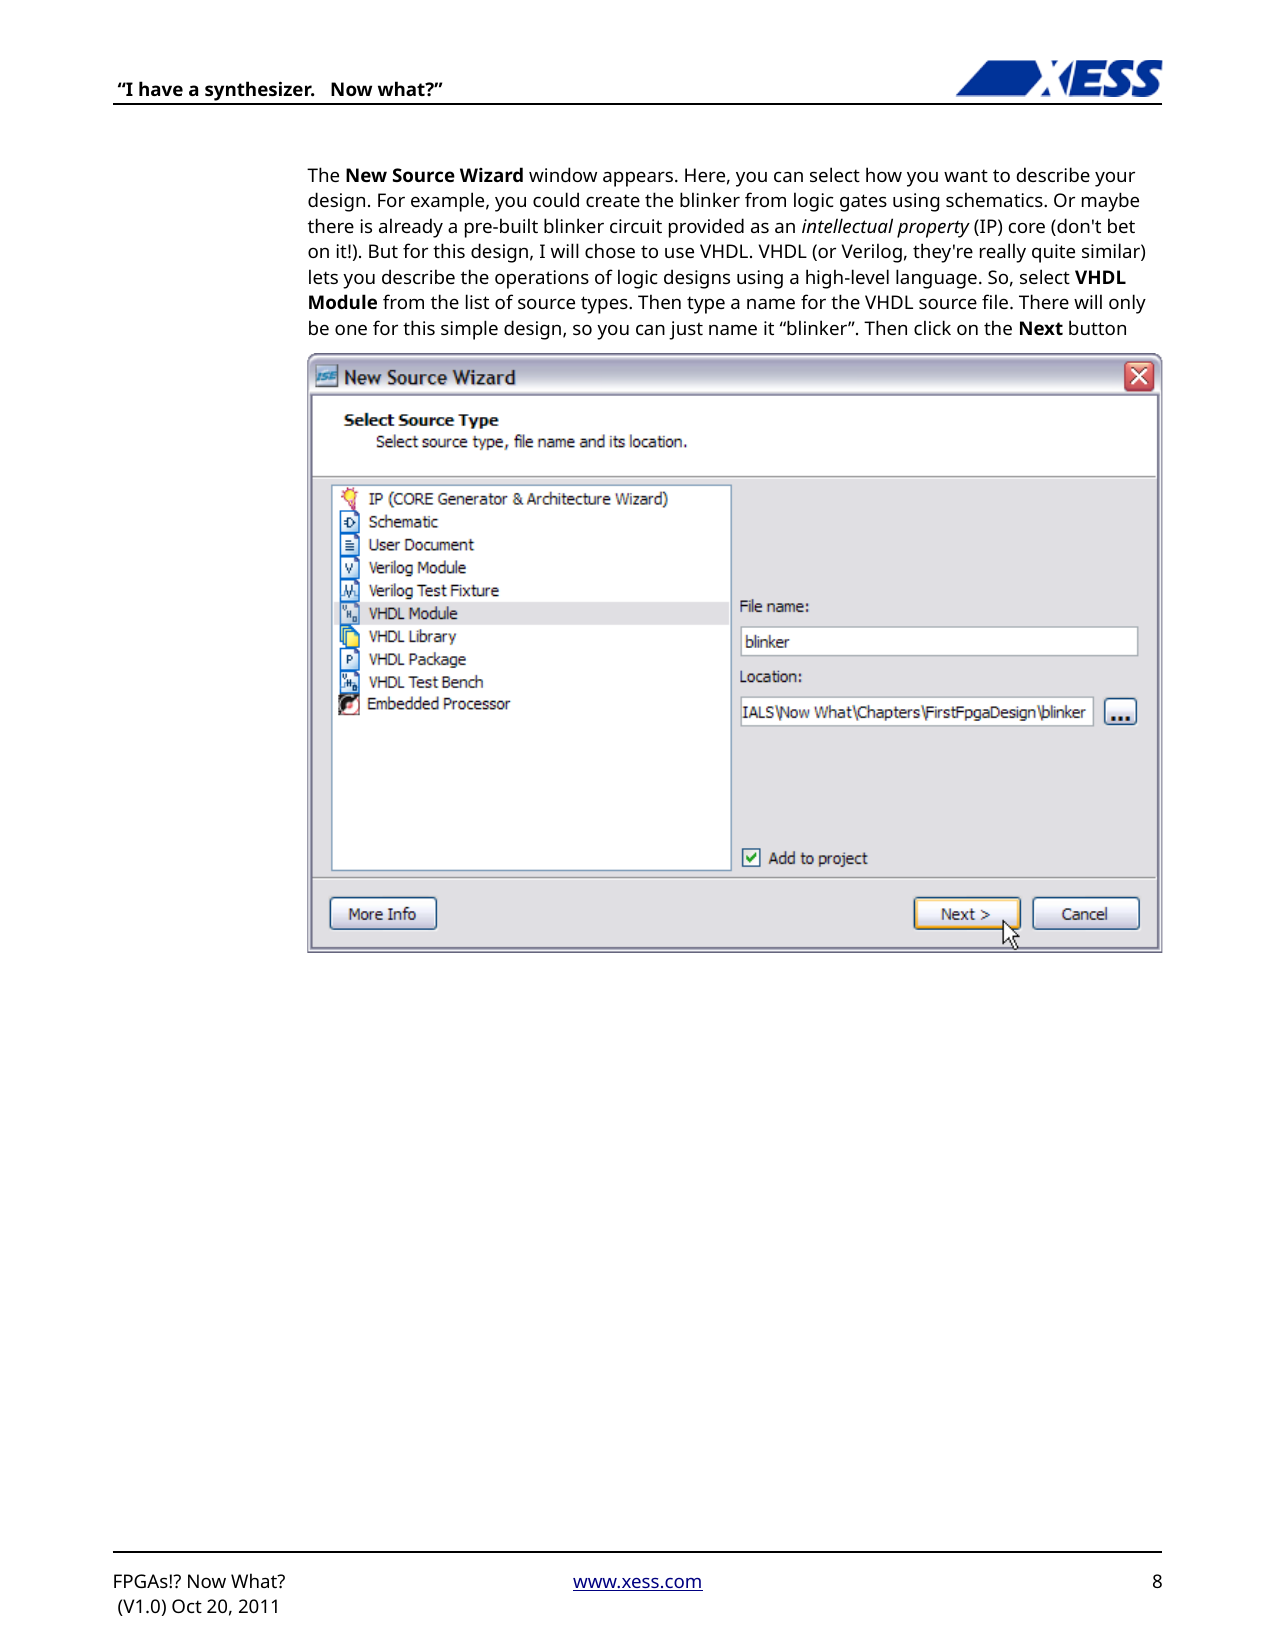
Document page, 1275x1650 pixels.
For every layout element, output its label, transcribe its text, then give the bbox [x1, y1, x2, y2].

picture [307, 353, 1163, 953]
text The New Source Wizard window appears. Here, you can select how you want to describe your design. For example, you could create the blinker from logic gates using schematics. Or maybe there is already a pre-built blinker circuit provided as an intellectual property (IP) core (don't bet on it!). But for this design, I will chose to use VHDL. VHDL (or Verilog, they're really quite similar) lets you describe the operations of logic designs using a high-level language. So, select VHDL Module from the list of source types. Then type a name for the VHDL source file. There will only be one for this simple design, so you can just name it “blinker”. Then click on the Next button [307, 162, 1162, 341]
picture [955, 60, 1163, 97]
